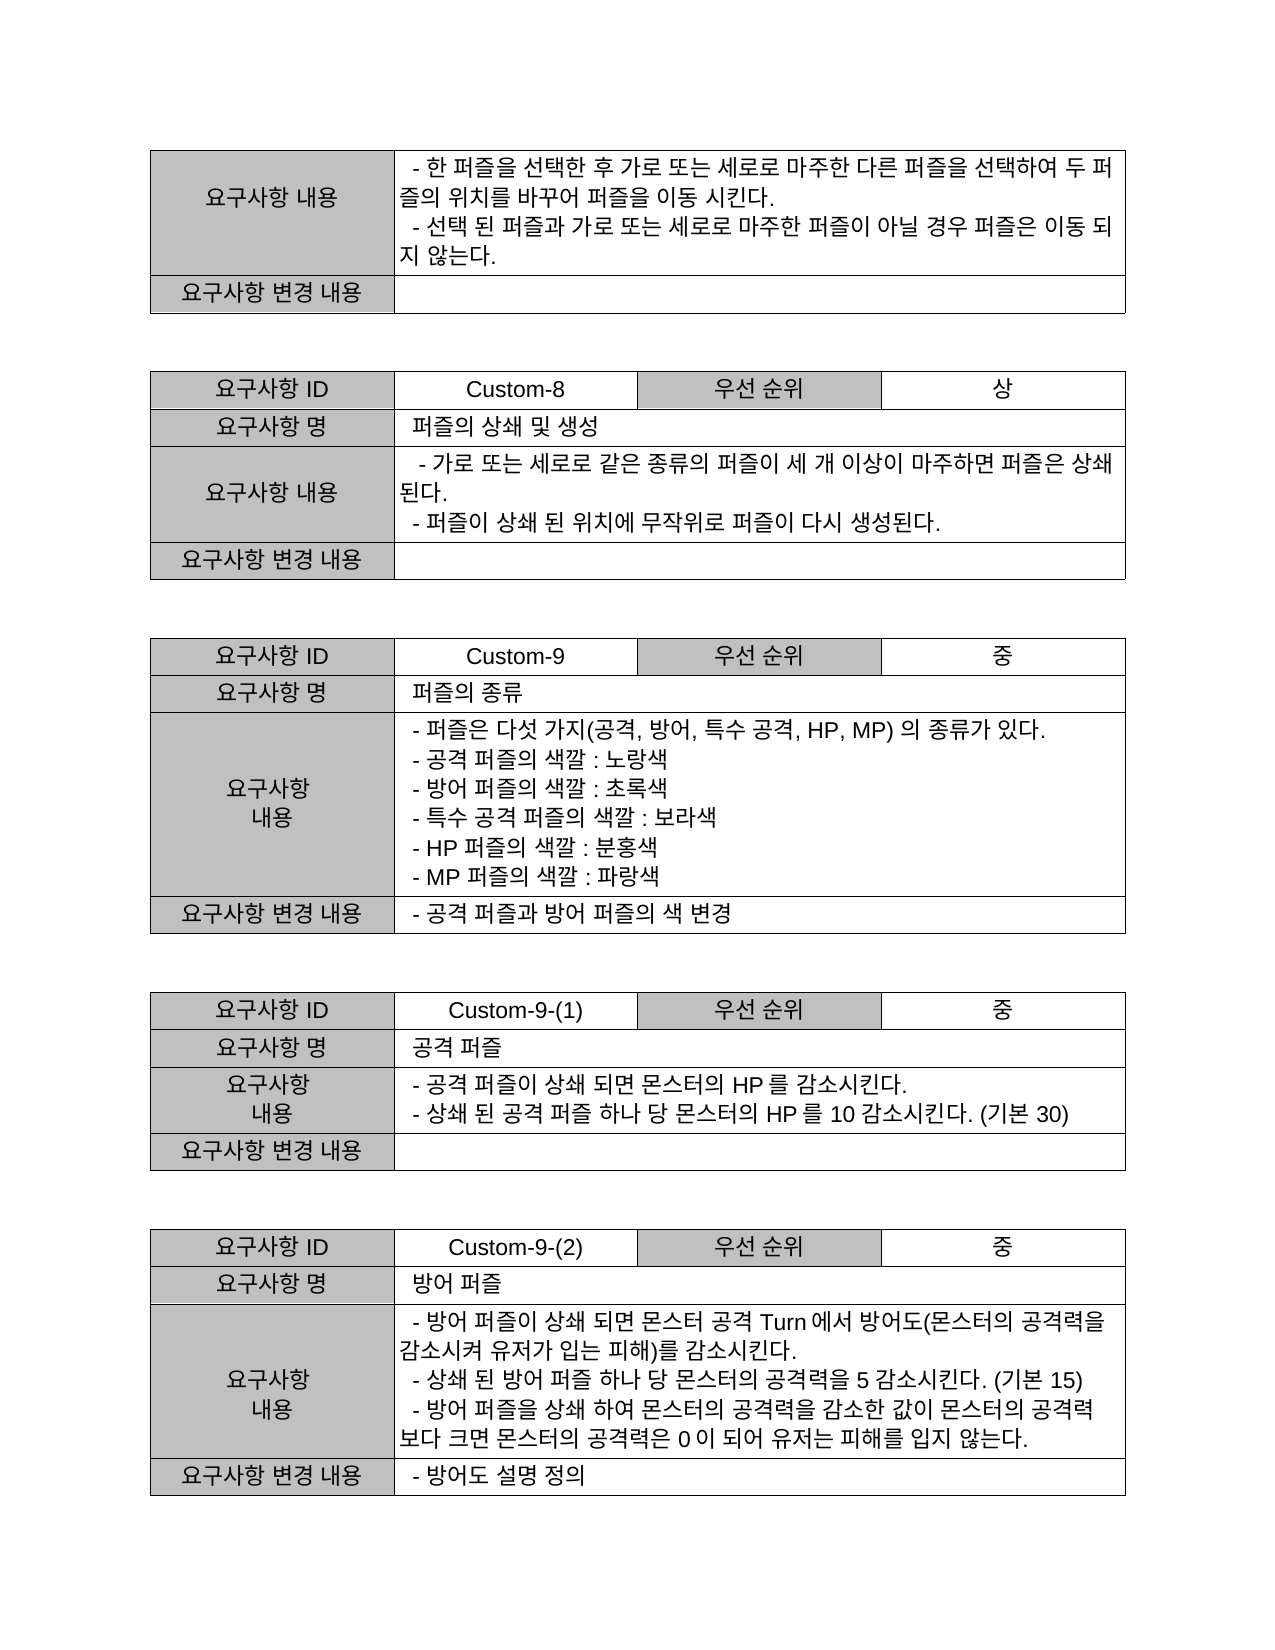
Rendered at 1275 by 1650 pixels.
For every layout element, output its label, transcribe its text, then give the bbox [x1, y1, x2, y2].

table_header 우선 순위 [638, 372, 881, 408]
table_cell 요구사항 내용 [151, 151, 394, 275]
table_header 상 [882, 372, 1125, 408]
table_cell 요구사항 내용 [151, 1305, 394, 1458]
table_cell 요구사항 변경 내용 [151, 897, 394, 933]
table_cell 요구사항 명 [151, 1030, 394, 1067]
table_cell - 가로 또는 세로로 같은 종류의 퍼즐이 세 개 이상이 마주하면 퍼즐은 상쇄된다. - 퍼즐이 상쇄 된 위치에 무작위로 퍼즐이 다시 생성된다. [395, 447, 1125, 542]
table_cell - 공격 퍼즐과 방어 퍼즐의 색 변경 [395, 897, 1125, 933]
table_header 우선 순위 [638, 639, 881, 675]
table_header 요구사항 ID [151, 639, 394, 675]
table_header 우선 순위 [638, 1230, 881, 1266]
table_header Custom-9-(1) [395, 993, 637, 1029]
table_header Custom-9 [395, 639, 637, 675]
table_header 요구사항 ID [151, 1230, 394, 1266]
table_cell [395, 1134, 1125, 1170]
table_cell 요구사항 명 [151, 1267, 394, 1303]
table_cell 요구사항 변경 내용 [151, 1134, 394, 1170]
table_cell - 방어 퍼즐이 상쇄 되면 몬스터 공격 Turn에서 방어도(몬스터의 공격력을 감소시켜 유저가 입는 피해)를 감소시킨다. - 상쇄 된 방어 퍼즐 하나 당 몬스터의 공격력을 5 감소시킨다. (기본 15) - 방어 퍼즐을 상쇄 하여 몬스터의 공격력을 감소한 값이 몬스터의 공격력 보다 크면 몬스터의 공격력은 0이 되어 유저는 피해를 입지 않는다. [395, 1305, 1125, 1458]
table_cell - 한 퍼즐을 선택한 후 가로 또는 세로로 마주한 다른 퍼즐을 선택하여 두 퍼즐의 위치를 바꾸어 퍼즐을 이동 시킨다. - 선택 된 퍼즐과 가로 또는 세로로 마주한 퍼즐이 아닐 경우 퍼즐은 이동 되지 않는다. [395, 151, 1125, 275]
table_cell 요구사항 변경 내용 [151, 543, 394, 579]
table_cell - 공격 퍼즐이 상쇄 되면 몬스터의 HP를 감소시킨다. - 상쇄 된 공격 퍼즐 하나 당 몬스터의 HP를 10 감소시킨다. (기본 30) [395, 1068, 1125, 1133]
table_cell 요구사항 내용 [151, 1068, 394, 1133]
table_header 중 [882, 993, 1125, 1029]
table_header 우선 순위 [638, 993, 881, 1029]
table_cell 요구사항 내용 [151, 713, 394, 896]
table_cell [395, 276, 1125, 312]
table_header 요구사항 ID [151, 993, 394, 1029]
table_cell 퍼즐의 상쇄 및 생성 [395, 410, 1125, 446]
table_cell 방어 퍼즐 [395, 1267, 1125, 1303]
table_header Custom-8 [395, 372, 637, 408]
table_cell 요구사항 변경 내용 [151, 1459, 394, 1495]
table_header Custom-9-(2) [395, 1230, 637, 1266]
table_cell 요구사항 내용 [151, 447, 394, 542]
table_cell - 퍼즐은 다섯 가지(공격, 방어, 특수 공격, HP, MP) 의 종류가 있다. - 공격 퍼즐의 색깔 : 노랑색 - 방어 퍼즐의 색깔 : 초록색 - 특수 공격 퍼즐의 색깔 : 보라색 - HP 퍼즐의 색깔 : 분홍색 - MP 퍼즐의 색깔 : 파랑색 [395, 713, 1125, 896]
table_cell 공격 퍼즐 [395, 1030, 1125, 1067]
table_header 중 [882, 639, 1125, 675]
table_cell 요구사항 명 [151, 410, 394, 446]
table_cell 요구사항 변경 내용 [151, 276, 394, 312]
table_cell - 방어도 설명 정의 [395, 1459, 1125, 1495]
table_cell [395, 543, 1125, 579]
table_header 요구사항 ID [151, 372, 394, 408]
table_cell 퍼즐의 종류 [395, 676, 1125, 712]
table_cell 요구사항 명 [151, 676, 394, 712]
table_header 중 [882, 1230, 1125, 1266]
